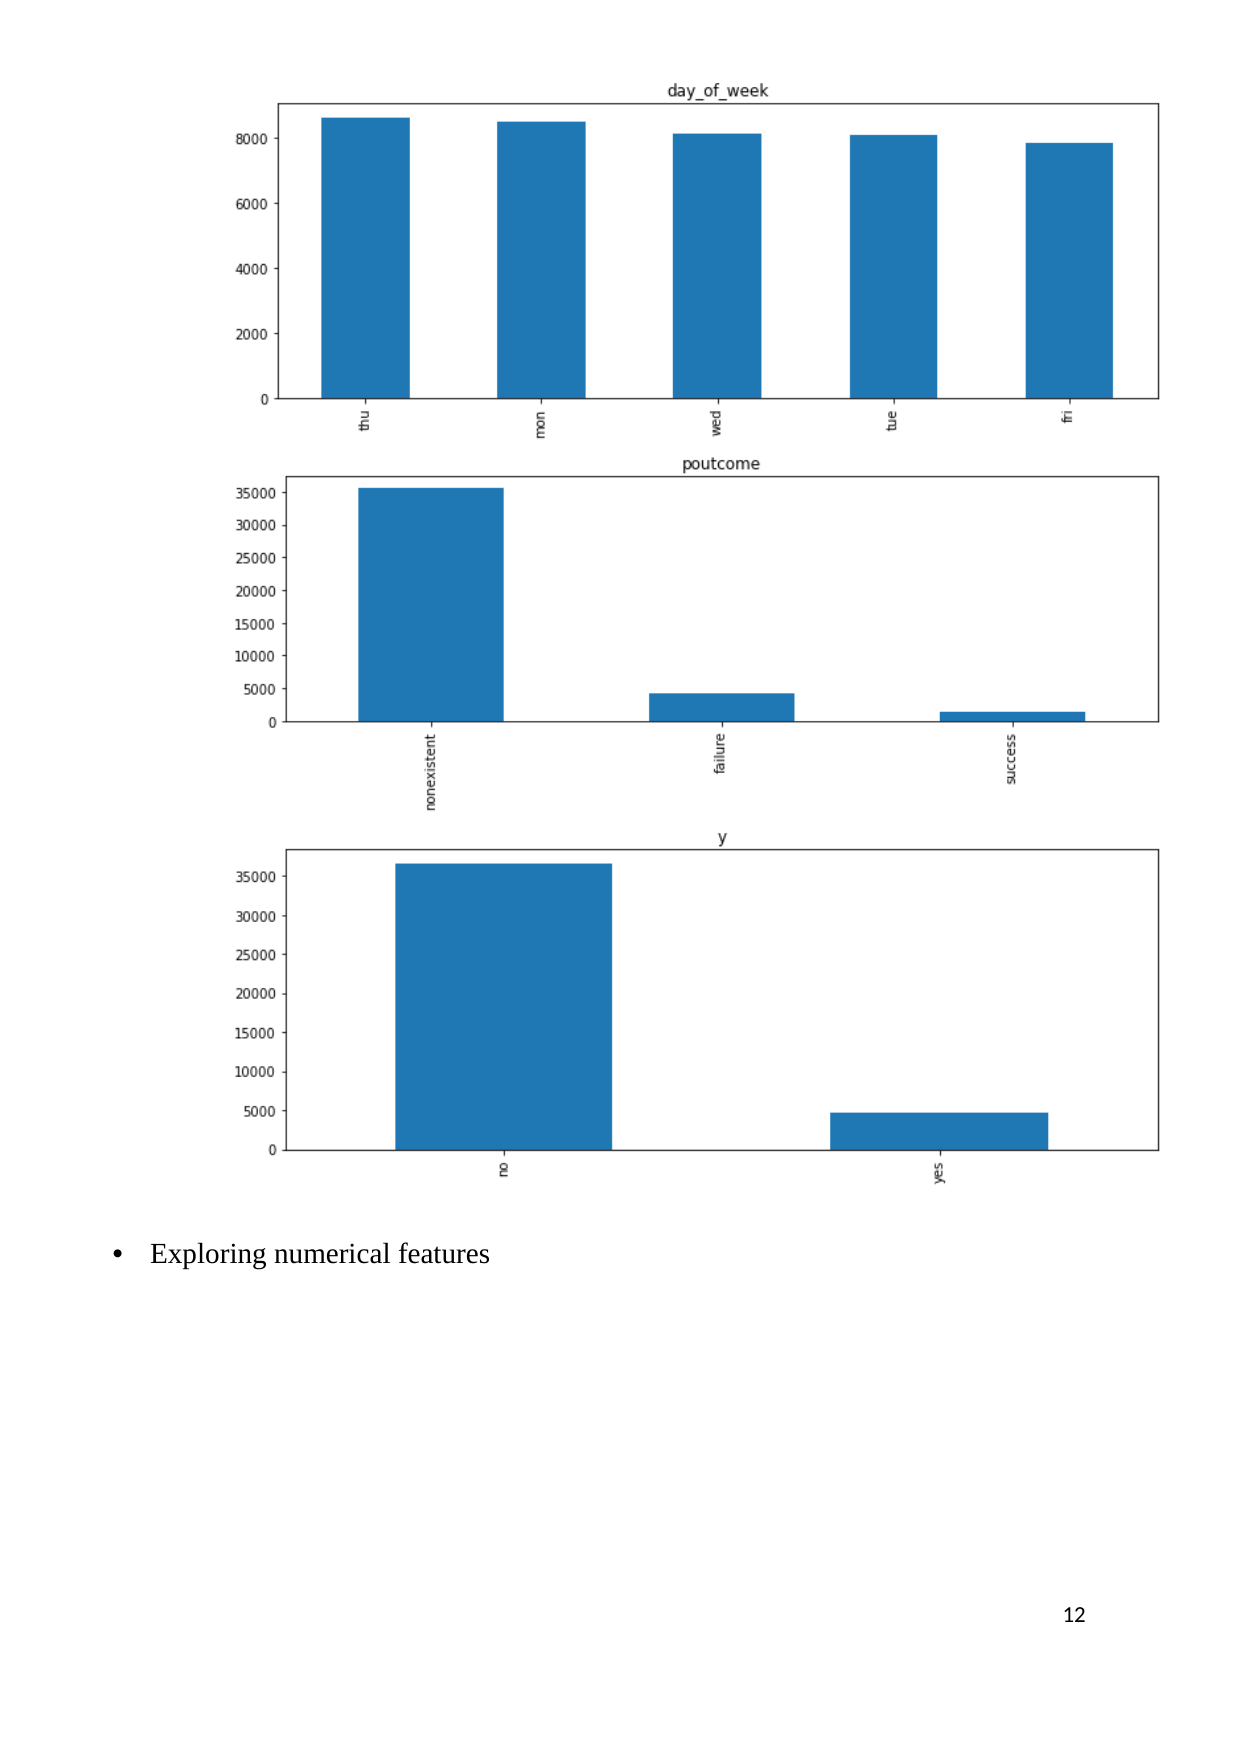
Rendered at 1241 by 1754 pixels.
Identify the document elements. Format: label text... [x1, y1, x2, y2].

list Exploring numerical features [112, 1236, 1092, 1269]
